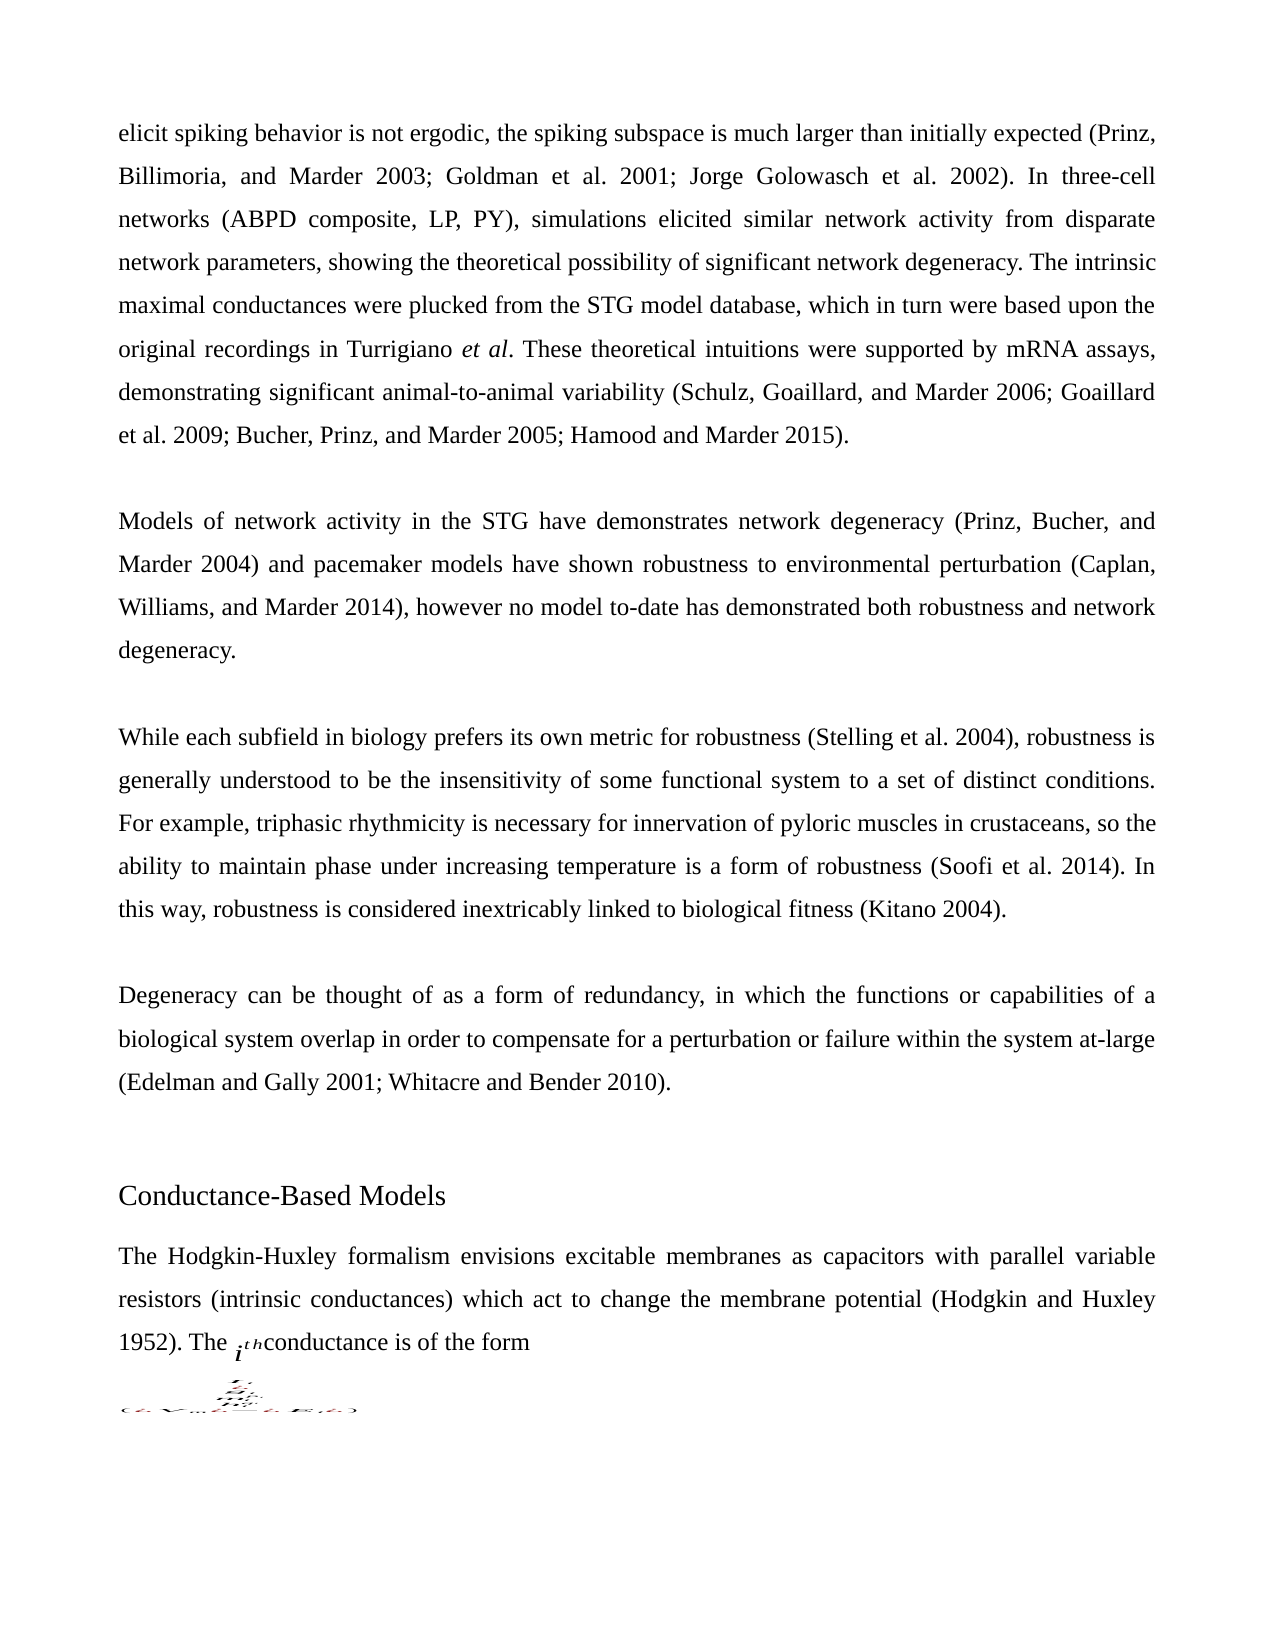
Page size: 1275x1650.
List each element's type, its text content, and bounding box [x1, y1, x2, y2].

text The Hodgkin-Huxley formalism envisions excitable membranes as capacitors with parallel variable resistors (intrinsic conductances) which act to change the membrane potential (Hodgkin and Huxley 1952). The conductance is of the form [118, 1241, 1157, 1365]
subtitle Conductance-Based Models [118, 1178, 1157, 1212]
text elicit spiking behavior is not ergodic, the spiking subspace is much larger than initially expected (Prinz, Billimoria, and Marder 2003; Goldman et al. 2001; Jorge Golowasch et al. 2002). In three-cell networks (ABPD composite, LP, PY), simulations elicited similar network activity from disparate network parameters, showing the theoretical possibility of significant network degeneracy. The intrinsic maximal conductances were plucked from the STG model database, which in turn were based upon the original recordings in Turrigiano et al. These theoretical intuitions were supported by mRNA assays, demonstrating significant animal-to-animal variability (Schulz, Goaillard, and Marder 2006; Goaillard et al. 2009; Bucher, Prinz, and Marder 2005; Hamood and Marder 2015). [118, 118, 1157, 449]
text While each subfield in biology prefers its own metric for robustness (Stelling et al. 2004), robustness is generally understood to be the insensitivity of some functional system to a set of distinct conditions. For example, triphasic rhythmicity is necessary for innervation of pyloric muscles in crustaceans, so the ability to maintain phase under increasing temperature is a form of robustness (Soofi et al. 2014). In this way, robustness is considered inextricably linked to biological fitness (Kitano 2004). [118, 722, 1157, 923]
text Models of network activity in the STG have demonstrates network degeneracy (Prinz, Bucher, and Marder 2004) and pacemaker models have shown robustness to environmental perturbation (Caplan, Williams, and Marder 2014), however no model to-date has demonstrated both robustness and network degeneracy. [118, 506, 1157, 664]
text Degeneracy can be thought of as a form of redundancy, in which the functions or capabilities of a biological system overlap in order to compensate for a perturbation or failure within the system at-large (Edelman and Gally 2001; Whitacre and Bender 2010). [118, 981, 1157, 1096]
